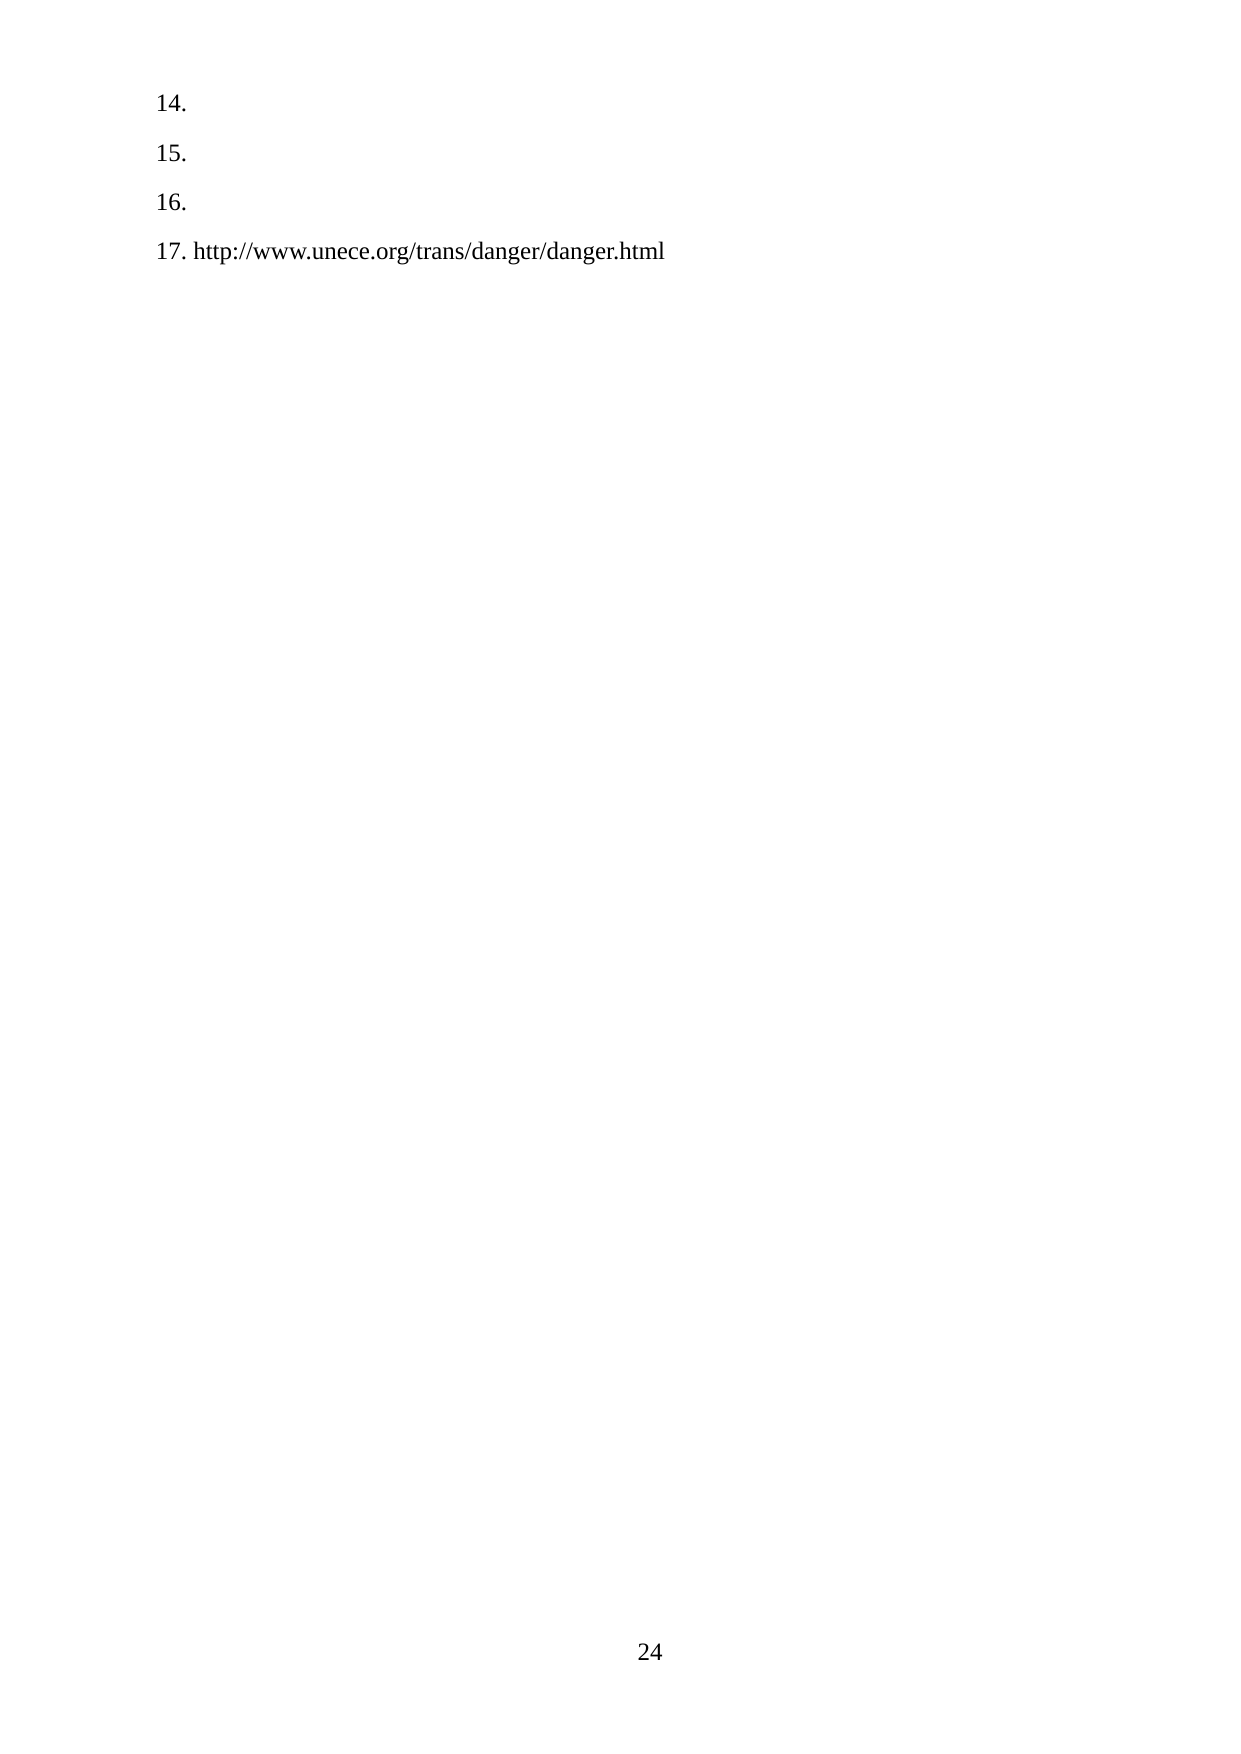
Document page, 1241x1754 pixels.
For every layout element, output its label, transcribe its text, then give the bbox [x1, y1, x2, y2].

list http://www.unece.org/trans/danger/danger.html [156, 236, 1122, 264]
